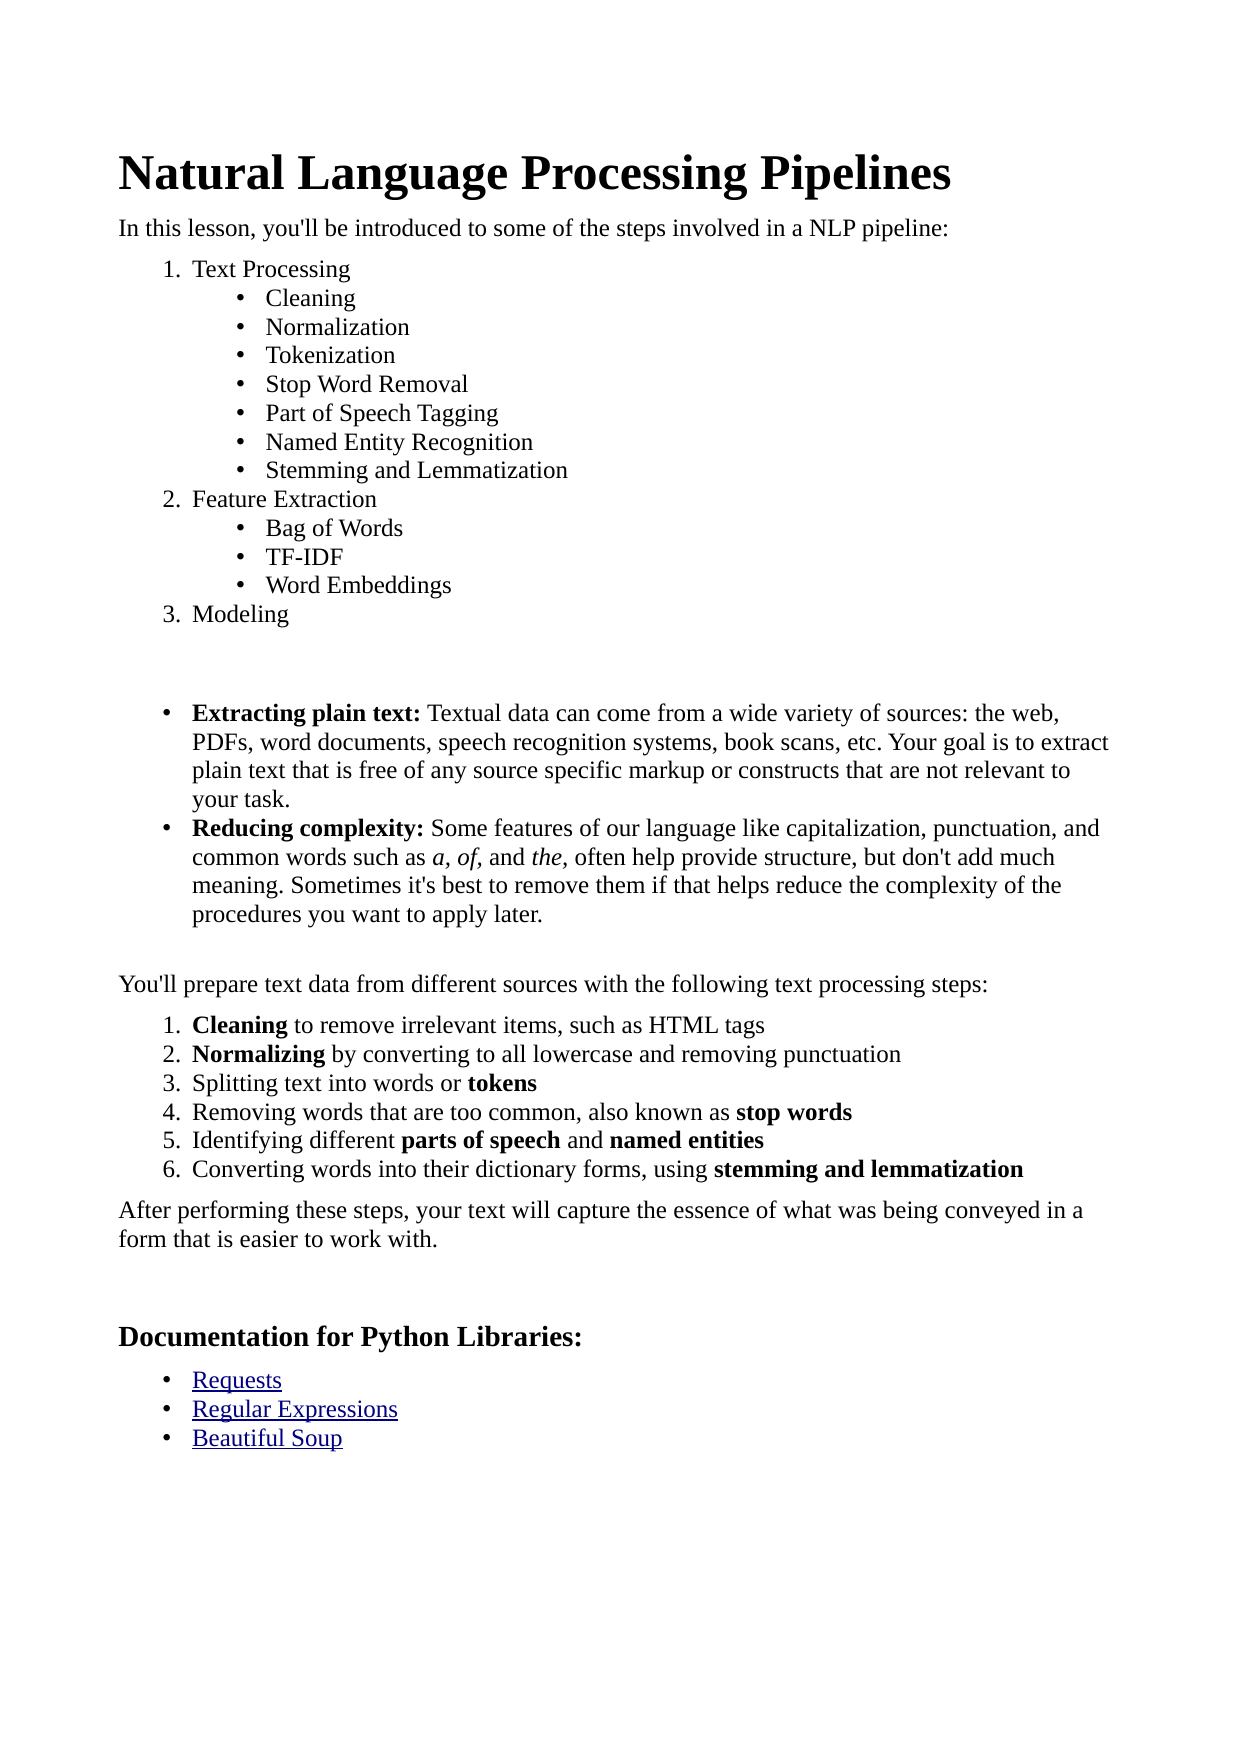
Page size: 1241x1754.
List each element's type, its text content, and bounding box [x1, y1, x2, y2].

list Tokenization [236, 341, 1122, 369]
list Requests [162, 1365, 1122, 1394]
list Stop Word Removal [236, 369, 1122, 398]
list Normalization [236, 312, 1122, 341]
text After performing these steps, your text will capture the essence of what was being conveyed in a form that is easier to work with. [118, 1196, 1122, 1253]
list Converting words into their dictionary forms, using stemming and lemmatization [162, 1154, 1122, 1183]
text In this lesson, you'll be introduced to some of the steps involved in a NLP pipeline: [118, 213, 1122, 242]
list Reducing complexity: Some features of our language like capitalization, punctuation, and common words such as a, of, and the, often help provide structure, but don't add much meaning. Sometimes it's best to remove them if that helps reduce the complexity of the procedures you want to apply later. [162, 813, 1122, 928]
text You'll prepare text data from different sources with the following text processing steps: [118, 969, 1122, 998]
list Cleaning [236, 283, 1122, 312]
list Removing words that are too common, also known as stop words [162, 1097, 1122, 1126]
subtitle Natural Language Processing Pipelines [118, 143, 1122, 201]
list Normalizing by converting to all lowercase and removing punctuation [162, 1039, 1122, 1068]
list Modeling [162, 599, 1122, 628]
list Beautiful Soup [162, 1423, 1122, 1452]
list Splitting text into words or tokens [162, 1068, 1122, 1097]
list TF-IDF [236, 542, 1122, 571]
list Text Processing [162, 254, 1122, 283]
subtitle Documentation for Python Libraries: [118, 1319, 1122, 1353]
list Part of Speech Tagging [236, 398, 1122, 427]
list Named Entity Recognition [236, 427, 1122, 456]
list Word Embeddings [236, 571, 1122, 599]
list Feature Extraction [162, 484, 1122, 513]
list Extracting plain text: Textual data can come from a wide variety of sources: the web, PDFs, word documents, speech recognition systems, book scans, etc. Your goal is to extract plain text that is free of any source specific markup or constructs that are not relevant to your task. [162, 698, 1122, 813]
list Regular Expressions [162, 1394, 1122, 1423]
list Cleaning to remove irrelevant items, such as HTML tags [162, 1011, 1122, 1039]
list Identifying different parts of speech and named entities [162, 1126, 1122, 1154]
list Bag of Words [236, 513, 1122, 542]
list Stemming and Lemmatization [236, 456, 1122, 484]
